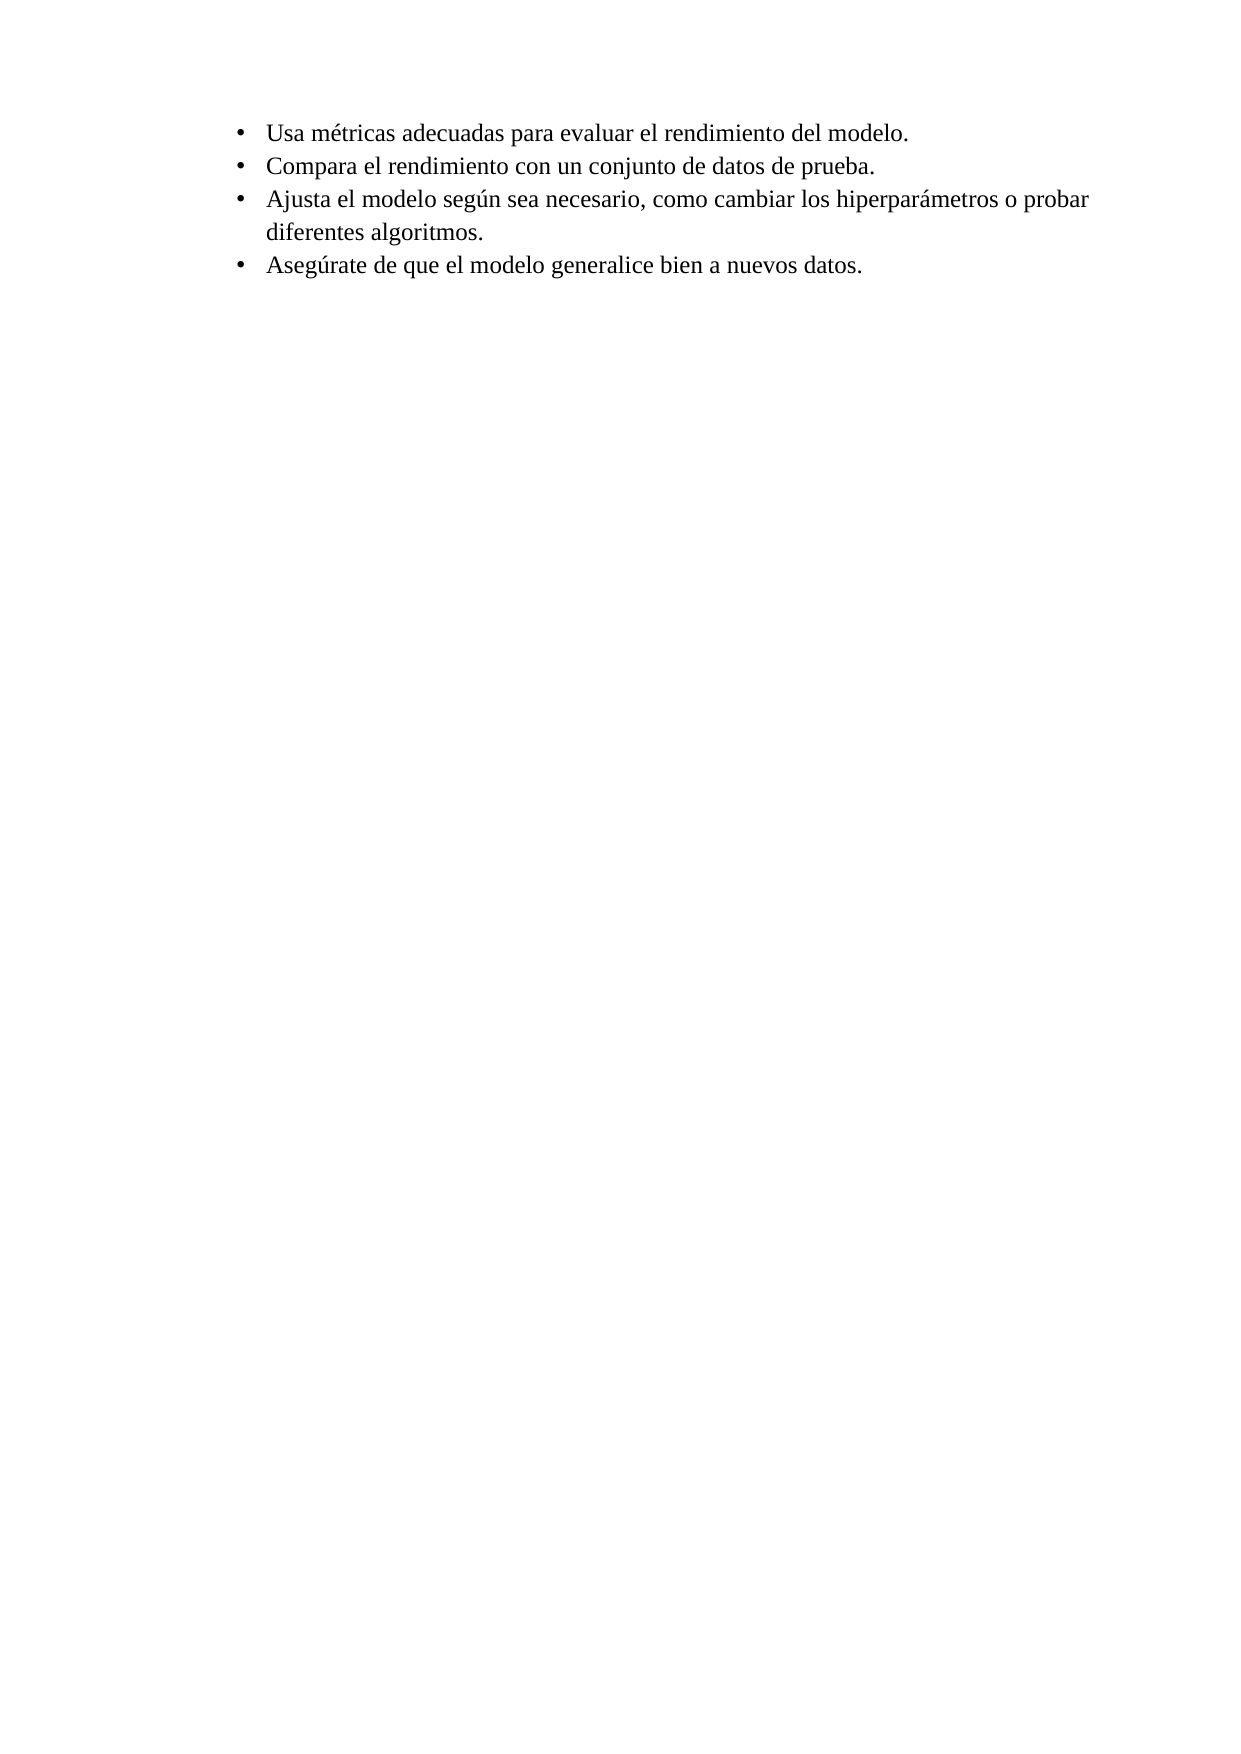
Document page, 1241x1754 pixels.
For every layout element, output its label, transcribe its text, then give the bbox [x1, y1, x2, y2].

list Asegúrate de que el modelo generalice bien a nuevos datos. [236, 250, 1122, 279]
list Compara el rendimiento con un conjunto de datos de prueba. [236, 151, 1122, 180]
list Usa métricas adecuadas para evaluar el rendimiento del modelo. [236, 118, 1122, 147]
list Ajusta el modelo según sea necesario, como cambiar los hiperparámetros o probar diferentes algoritmos. [236, 184, 1122, 246]
